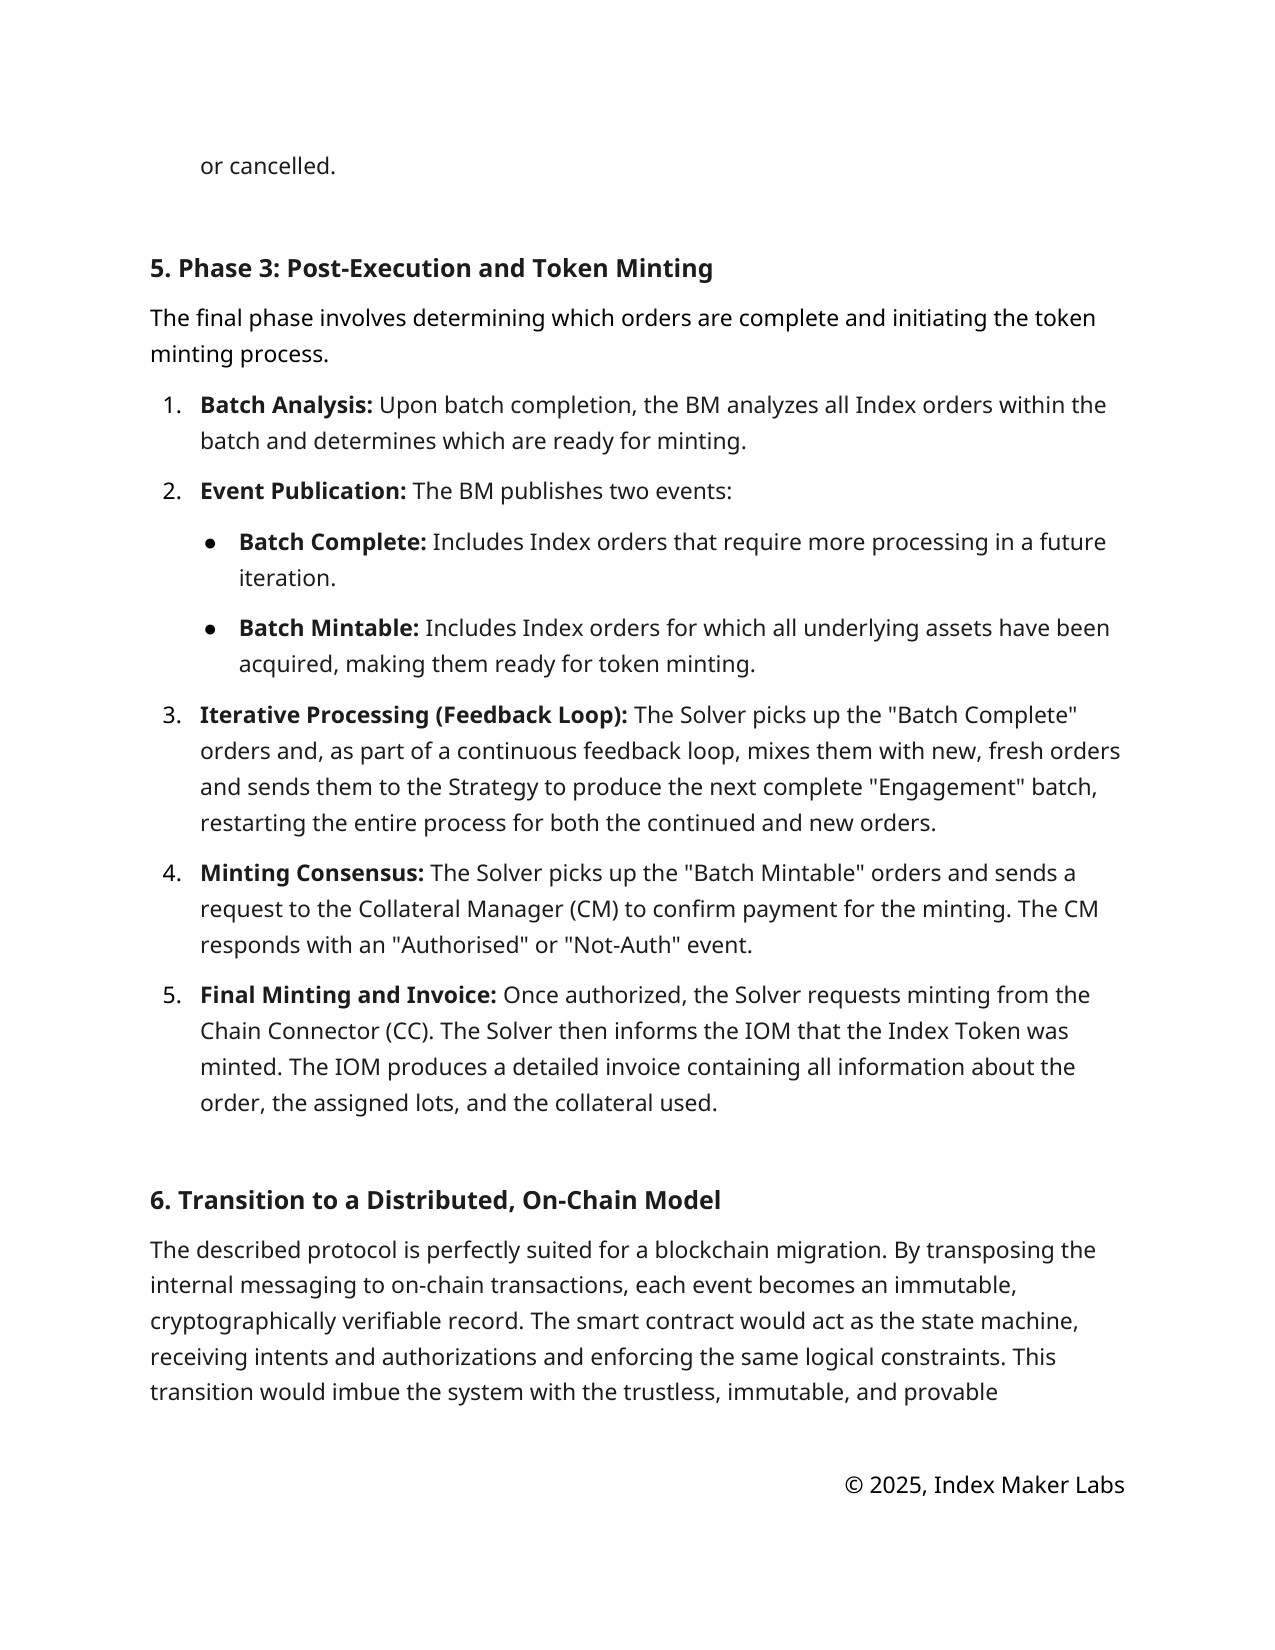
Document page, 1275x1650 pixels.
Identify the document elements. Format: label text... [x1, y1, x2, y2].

list Event Publication: The BM publishes two events: [162, 475, 1125, 506]
list Iterative Processing (Feedback Loop): The Solver picks up the "Batch Complete" orders and, as part of a continuous feedback loop, mixes them with new, fresh orders and sends them to the Strategy to produce the next complete "Engagement" batch, restarting the entire process for both the continued and new orders. [162, 699, 1125, 838]
list Batch Complete: Includes Index orders that require more processing in a future iteration. [203, 526, 1125, 593]
list Batch Analysis: Upon batch completion, the BM analyzes all Index orders within the batch and determines which are ready for minting. [162, 389, 1125, 456]
subtitle 6. Transition to a Distributed, On-Chain Model [150, 1182, 1125, 1217]
list or cancelled. [162, 150, 1125, 181]
list Final Minting and Invoice: Once authorized, the Solver requests minting from the Chain Connector (CC). The Solver then informs the IOM that the Index Token was minted. The IOM produces a detailed invoice containing all information about the order, the assigned lots, and the collateral used. [162, 979, 1125, 1118]
subtitle 5. Phase 3: Post-Execution and Token Minting [150, 251, 1125, 285]
text The final phase involves determining which orders are complete and initiating the token minting process. [150, 302, 1125, 369]
list Batch Mintable: Includes Index orders for which all underlying assets have been acquired, making them ready for token minting. [203, 612, 1125, 679]
list Minting Consensus: The Solver picks up the "Batch Mintable" orders and sends a request to the Collateral Manager (CM) to confirm payment for the minting. The CM responds with an "Authorised" or "Not-Auth" event. [162, 857, 1125, 960]
text The described protocol is perfectly suited for a blockchain migration. By transposing the internal messaging to on-chain transactions, each event becomes an immutable, cryptographically verifiable record. The smart contract would act as the state machine, receiving intents and authorizations and enforcing the same logical constraints. This transition would imbue the system with the trustless, immutable, and provable [150, 1234, 1125, 1407]
